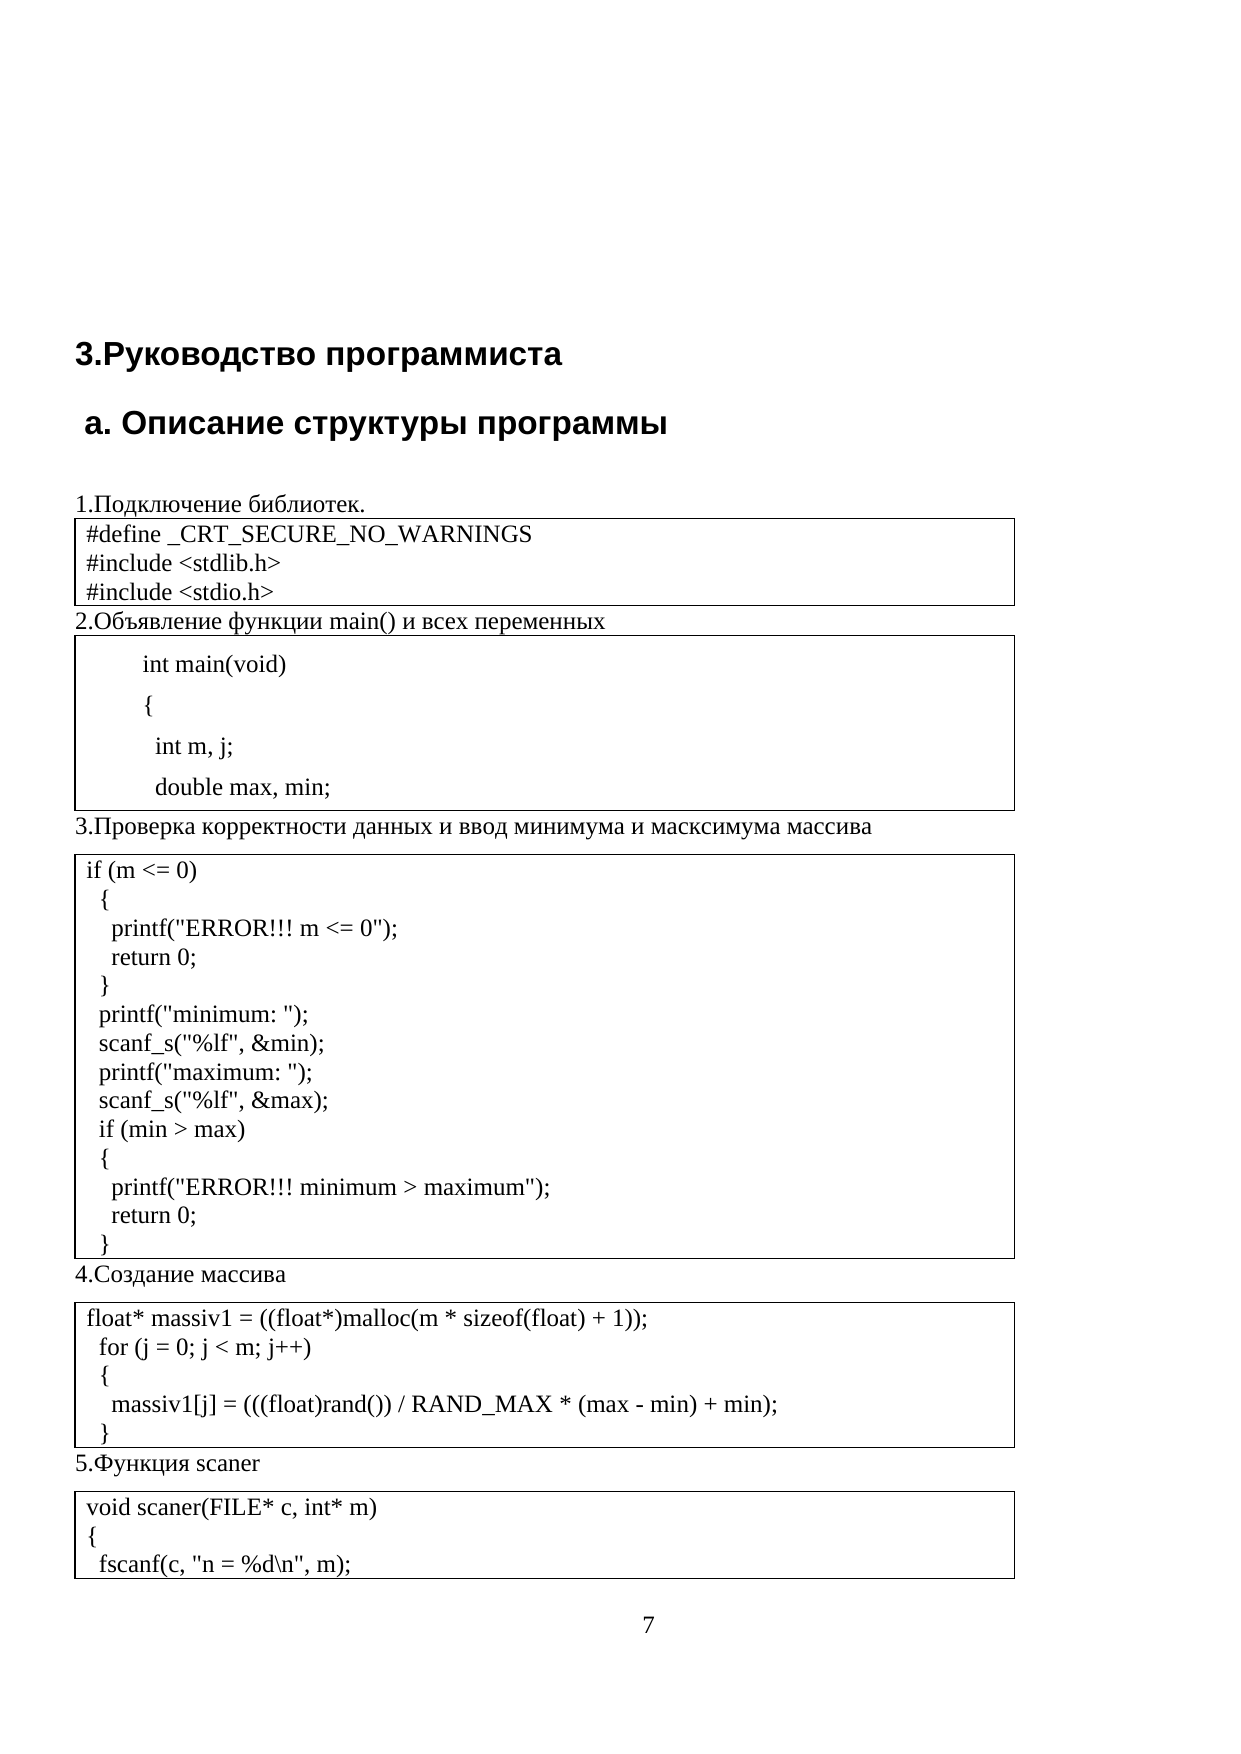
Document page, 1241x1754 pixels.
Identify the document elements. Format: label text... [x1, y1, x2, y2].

subtitle 3.Руководство программиста [75, 334, 1165, 372]
text 5.Функция scaner [75, 1448, 1165, 1477]
text 3.Проверка корректности данных и ввод минимума и масксимума массива [75, 811, 1165, 840]
subtitle а. Описание структуры программы [75, 403, 1165, 442]
table_header if (m <= 0) { printf("ERROR!!! m <= 0"); return 0; } printf("minimum: "); scanf_s("%lf", &min); printf("maximum: "); scanf_s("%lf", &max); if (min > max) { printf("ERROR!!! minimum > maximum"); return 0; } [76, 855, 1014, 1258]
text 2.Объявление функции main() и всех переменных [75, 606, 1165, 635]
table_header #define _CRT_SECURE_NO_WARNINGS #include <stdlib.h> #include <stdio.h> [76, 519, 1014, 605]
table_header void scaner(FILE* c, int* m) { fscanf(c, "n = %d\n", m); [76, 1492, 1014, 1578]
text 1.Подключение библиотек. [75, 489, 1165, 518]
text 4.Создание массива [75, 1259, 1165, 1288]
table_header float* massiv1 = ((float*)malloc(m * sizeof(float) + 1)); for (j = 0; j < m; j++) { massiv1[j] = (((float)rand()) / RAND_MAX * (max - min) + min); } [76, 1303, 1014, 1447]
table_header int main(void) { int m, j; double max, min; [76, 636, 1014, 810]
